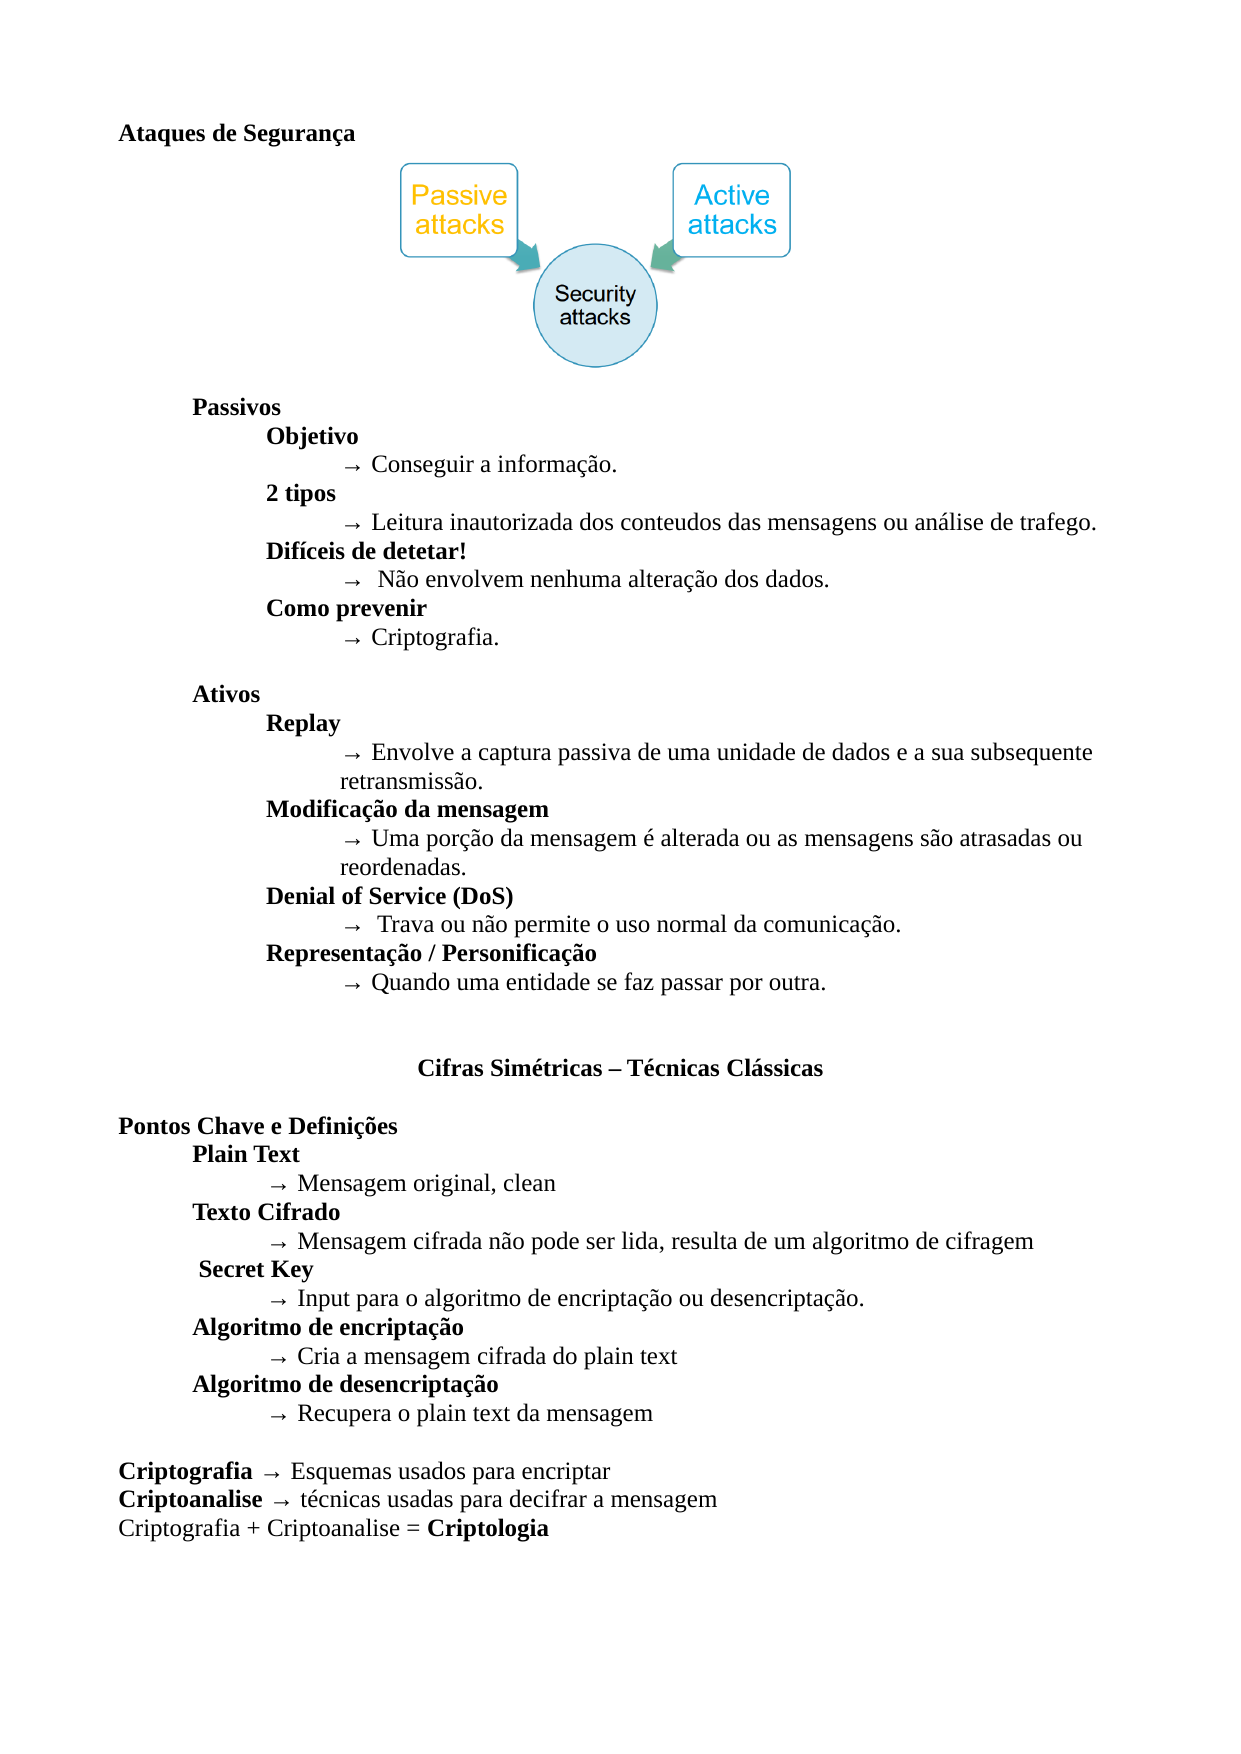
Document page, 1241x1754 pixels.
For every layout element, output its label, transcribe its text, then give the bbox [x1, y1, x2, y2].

text → Input para o algoritmo de encriptação ou desencriptação. [118, 1283, 1122, 1312]
text → Não envolvem nenhuma alteração dos dados. [118, 564, 1122, 593]
text → Cria a mensagem cifrada do plain text [118, 1341, 1122, 1369]
text Como prevenir [118, 593, 1122, 622]
text Criptografia + Criptoanalise = Criptologia [118, 1513, 1122, 1542]
text Plain Text [118, 1139, 1122, 1168]
picture [389, 156, 798, 392]
text → Uma porção da mensagem é alterada ou as mensagens são atrasadas ou reordenadas. [118, 823, 1122, 881]
text Pontos Chave e Definições [118, 1111, 1122, 1139]
text Difíceis de detetar! [118, 536, 1122, 564]
text → Conseguir a informação. [118, 449, 1122, 478]
text → Quando uma entidade se faz passar por outra. [118, 967, 1122, 996]
text Criptoanalise → técnicas usadas para decifrar a mensagem [118, 1484, 1122, 1513]
text → Criptografia. [118, 622, 1122, 651]
text Replay [118, 708, 1122, 737]
text 2 tipos [118, 478, 1122, 507]
text → Leitura inautorizada dos conteudos das mensagens ou análise de trafego. [118, 507, 1122, 536]
text → Recupera o plain text da mensagem [118, 1398, 1122, 1427]
text Criptografia → Esquemas usados para encriptar [118, 1456, 1122, 1484]
text Modificação da mensagem [118, 794, 1122, 823]
text Passivos [118, 147, 1122, 421]
text Representação / Personificação [118, 938, 1122, 967]
text → Envolve a captura passiva de uma unidade de dados e a sua subsequente retransmissão. [118, 737, 1122, 794]
text Ataques de Segurança [118, 118, 1122, 147]
text Texto Cifrado [118, 1197, 1122, 1226]
text Algoritmo de encriptação [118, 1312, 1122, 1341]
text Secret Key [118, 1254, 1122, 1283]
text → Mensagem cifrada não pode ser lida, resulta de um algoritmo de cifragem [118, 1226, 1122, 1254]
text Cifras Simétricas – Técnicas Clássicas [118, 1053, 1122, 1082]
text Denial of Service (DoS) [118, 881, 1122, 909]
text → Trava ou não permite o uso normal da comunicação. [118, 909, 1122, 938]
text Ativos [118, 679, 1122, 708]
text Objetivo [118, 421, 1122, 449]
text Algoritmo de desencriptação [118, 1369, 1122, 1398]
text → Mensagem original, clean [118, 1168, 1122, 1197]
